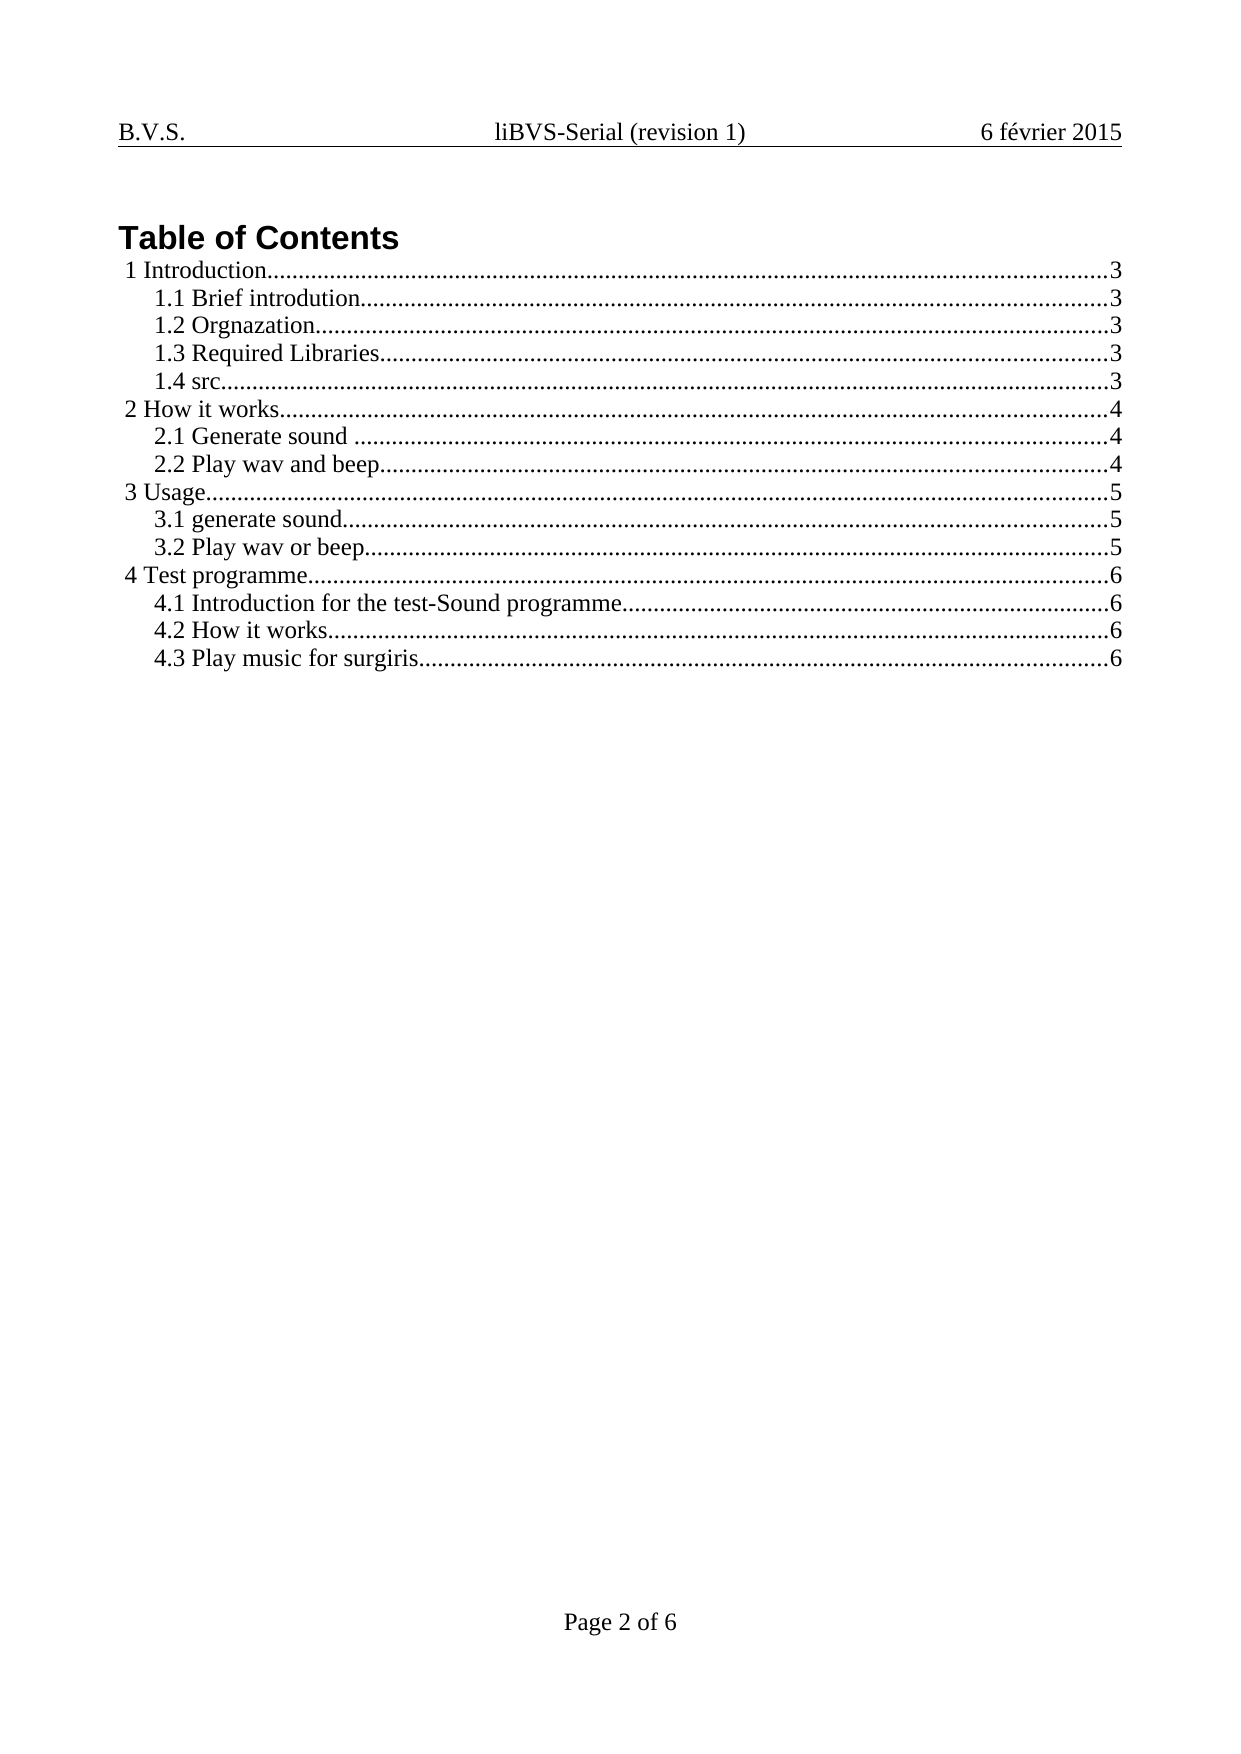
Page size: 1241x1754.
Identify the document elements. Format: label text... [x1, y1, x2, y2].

text 3 Usage 5 [118, 478, 1122, 506]
text 4 Test programme 6 [118, 561, 1122, 589]
text 1.4 src 3 [148, 367, 1122, 395]
text 4.2 How it works 6 [148, 616, 1122, 644]
subtitle Table of Contents [118, 219, 1122, 256]
text 1.2 Orgnazation 3 [148, 312, 1122, 339]
text 3.2 Play wav or beep 5 [148, 533, 1122, 561]
text 2 How it works 4 [118, 395, 1122, 422]
text 4.3 Play music for surgiris 6 [148, 644, 1122, 672]
text 2.1 Generate sound 4 [148, 422, 1122, 450]
text 4.1 Introduction for the test-Sound programme 6 [148, 589, 1122, 616]
text 1.3 Required Libraries 3 [148, 339, 1122, 367]
text 2.2 Play wav and beep 4 [148, 450, 1122, 478]
text 3.1 generate sound 5 [148, 506, 1122, 533]
text 1 Introduction 3 [118, 256, 1122, 284]
text 1.1 Brief introdution 3 [148, 284, 1122, 312]
